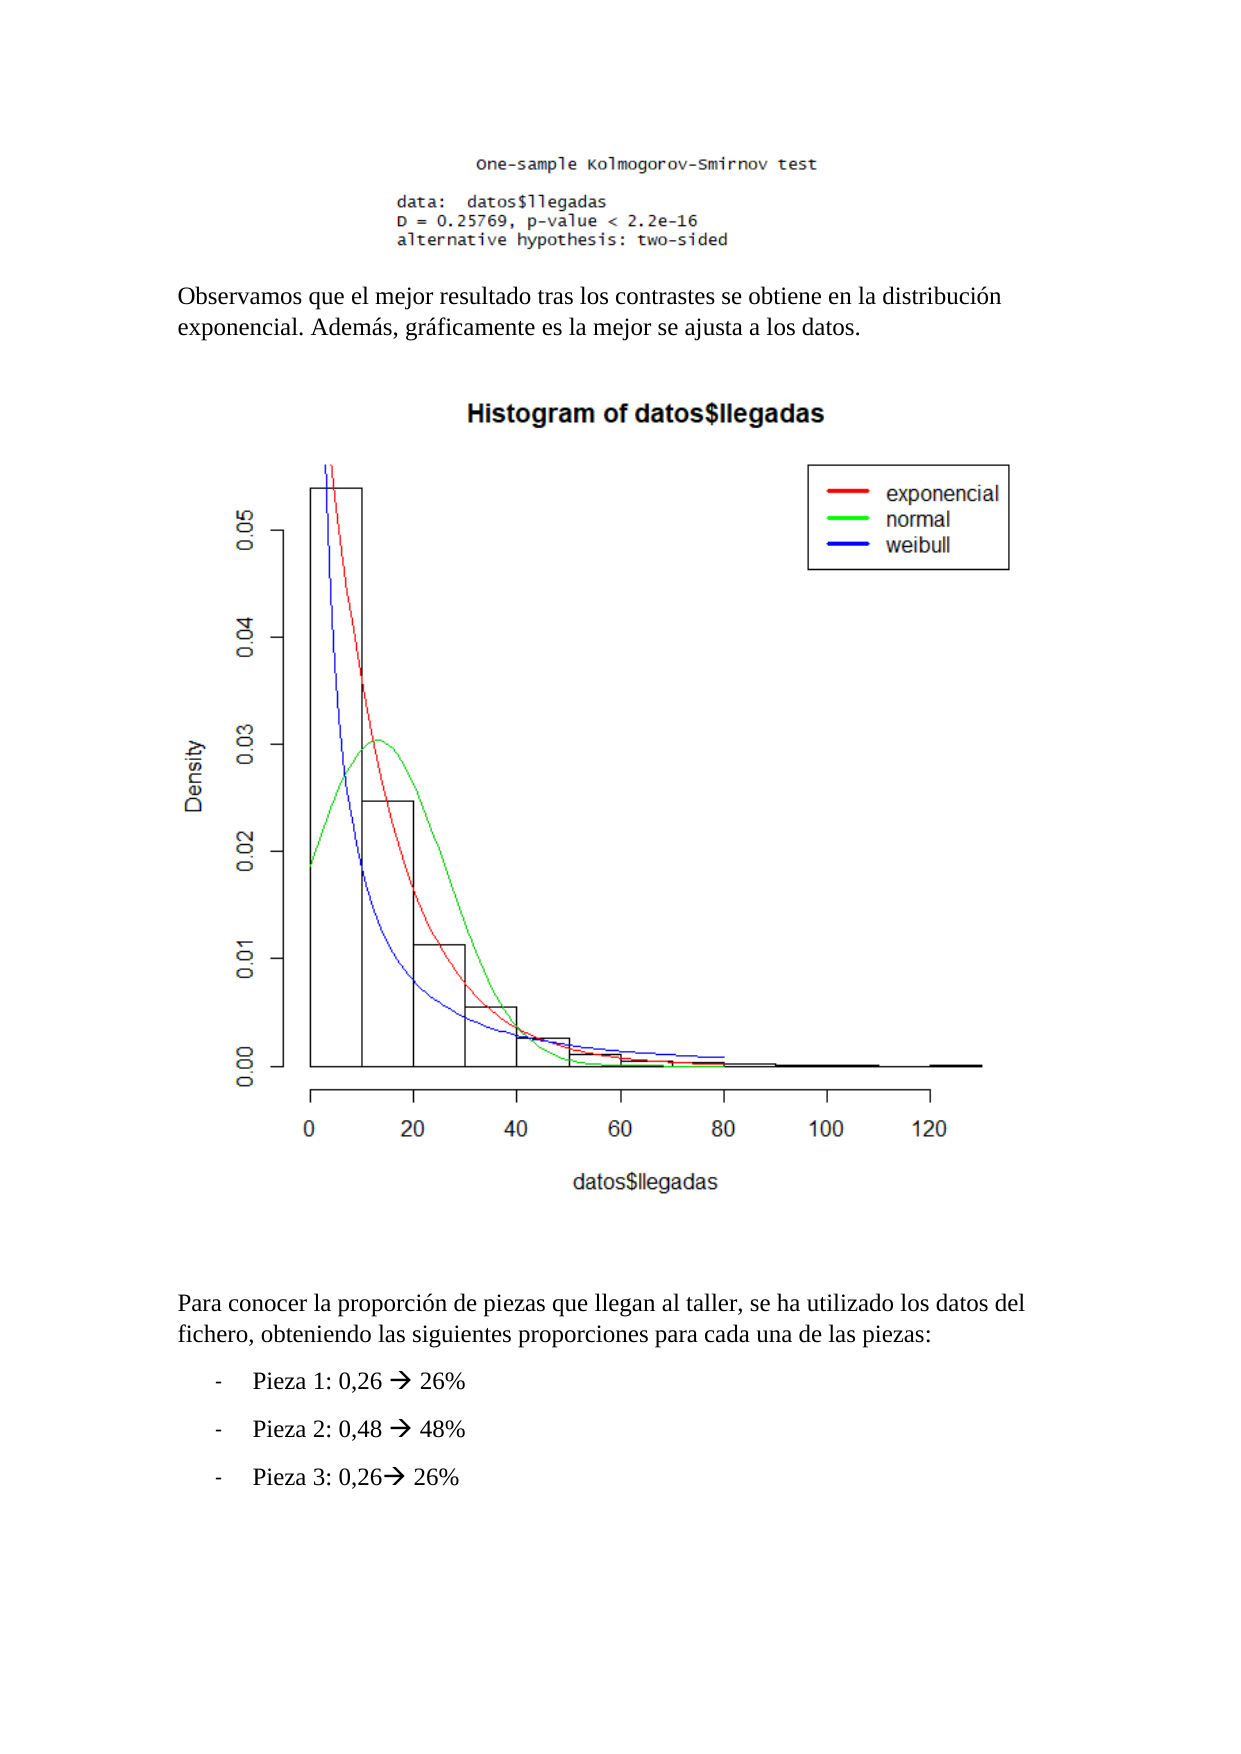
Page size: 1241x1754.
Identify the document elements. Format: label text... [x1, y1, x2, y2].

list Pieza 1: 0,26  26% [215, 1366, 1063, 1395]
text Para conocer la proporción de piezas que llegan al taller, se ha utilizado los datos del fichero, obteniendo las siguientes proporciones para cada una de las piezas: [177, 1288, 1063, 1347]
list Pieza 2: 0,48  48% [215, 1414, 1063, 1443]
text Observamos que el mejor resultado tras los contrastes se obtiene en la distribución exponencial. Además, gráficamente es la mejor se ajusta a los datos. [177, 281, 1063, 341]
list Pieza 3: 0,26 26% [215, 1462, 1063, 1491]
